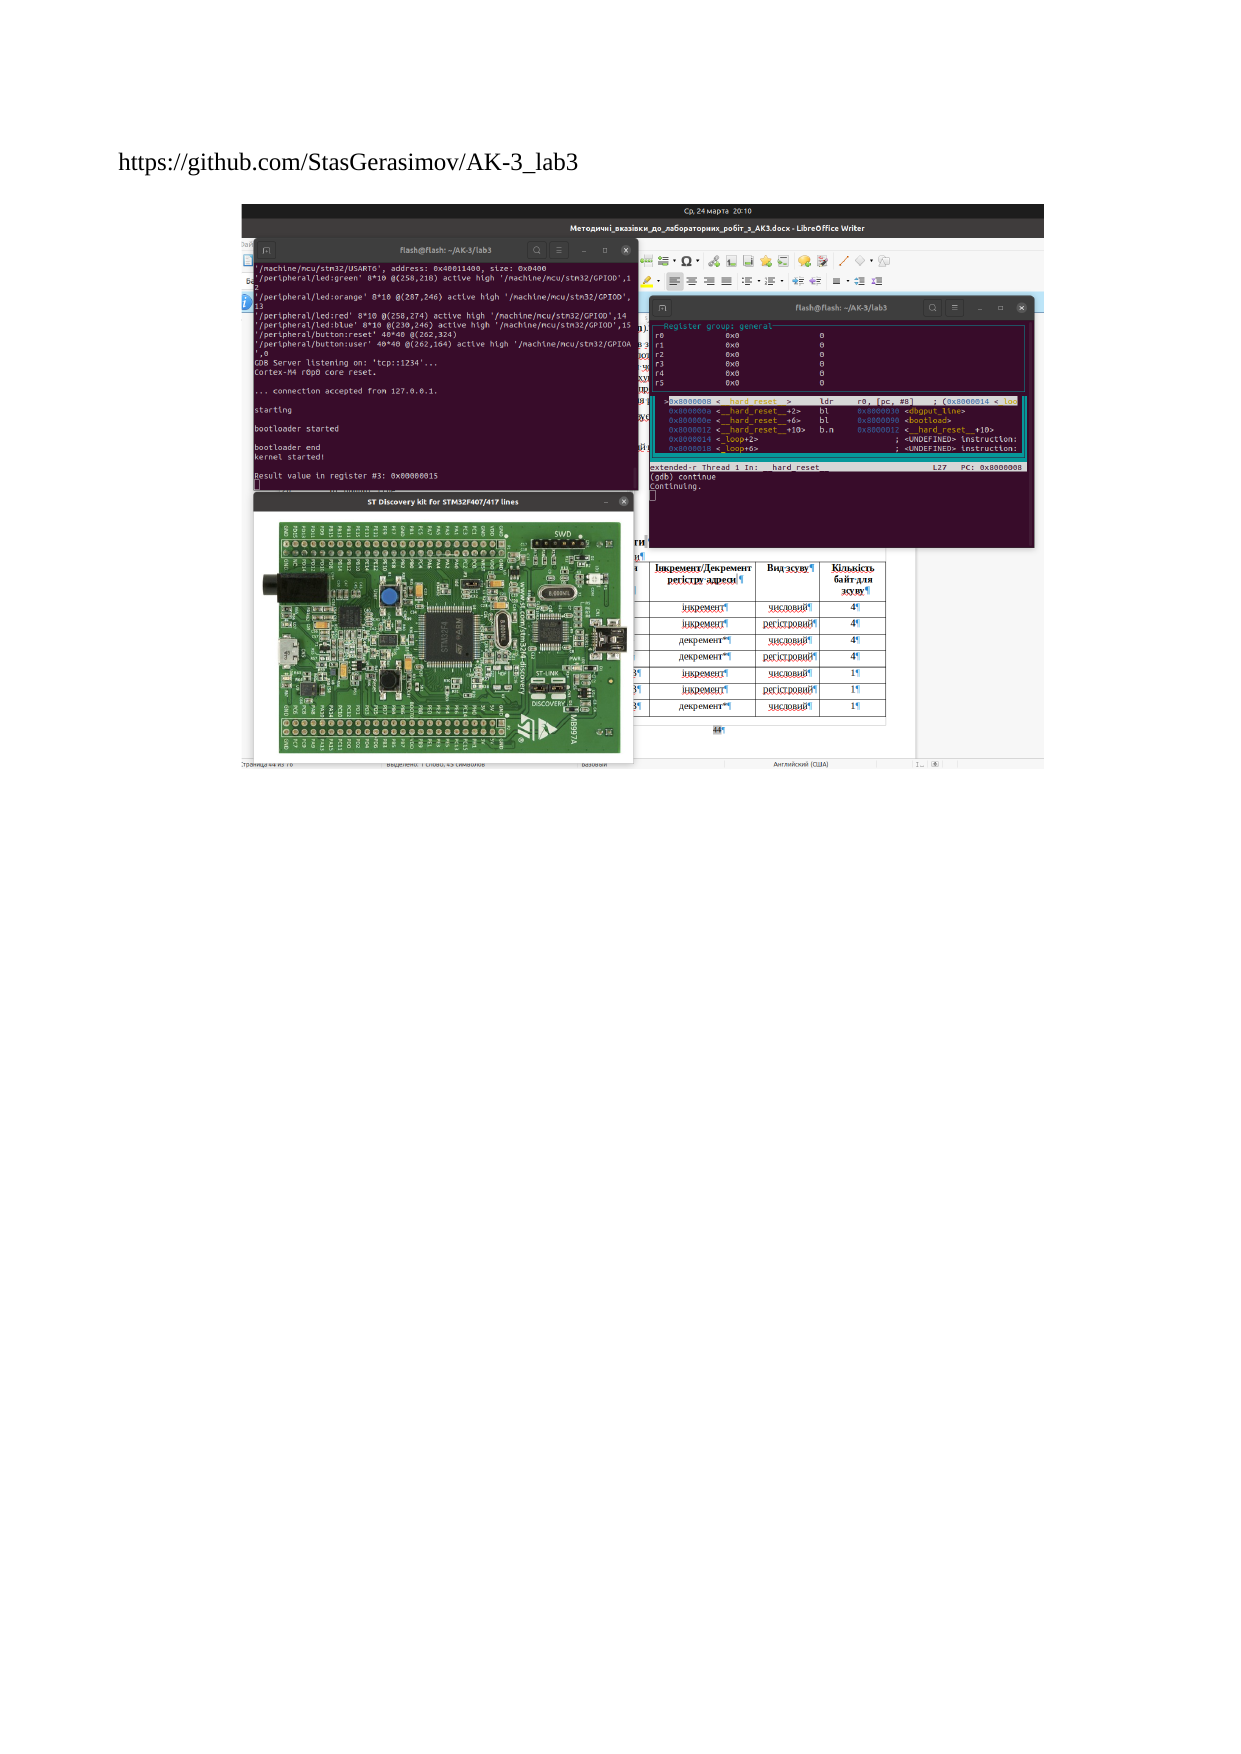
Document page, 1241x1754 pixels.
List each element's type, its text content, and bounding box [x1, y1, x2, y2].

text https://github.com/StasGerasimov/AK-3_lab3 [118, 147, 1122, 176]
